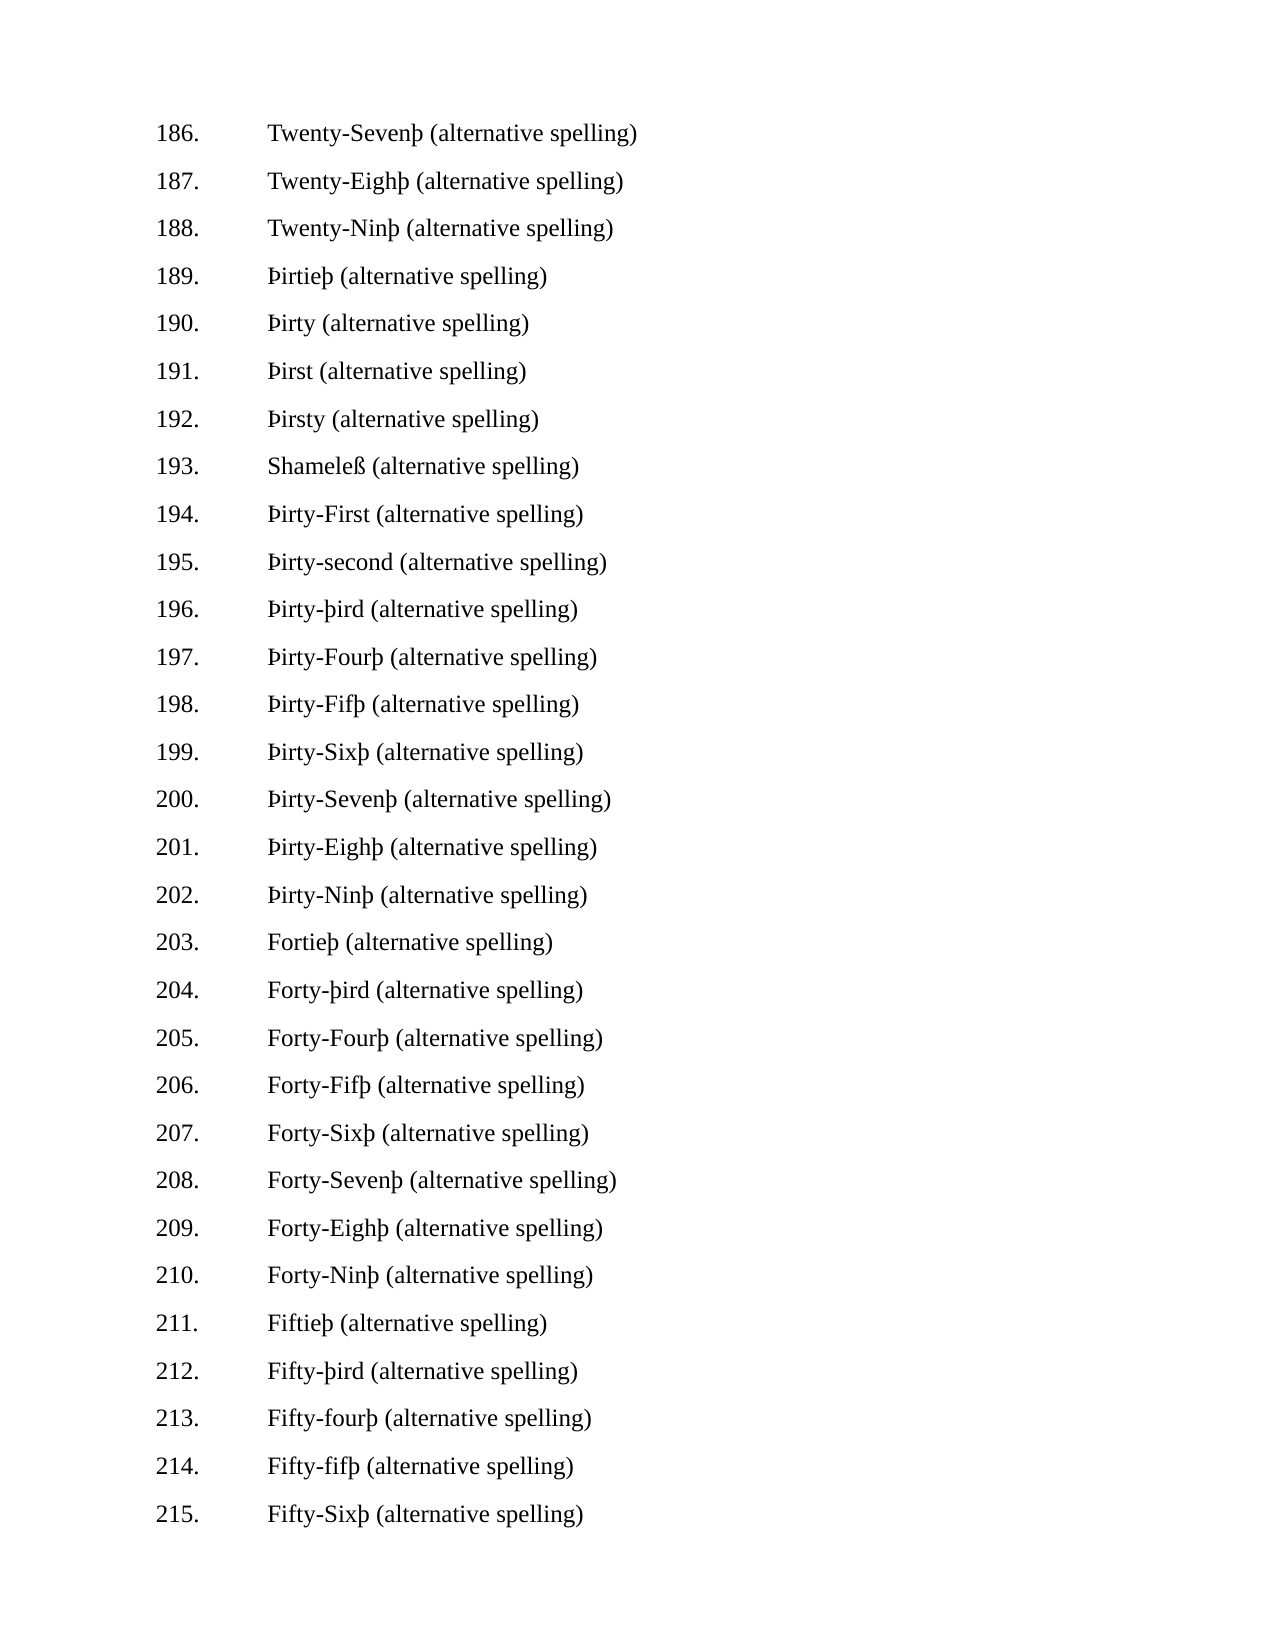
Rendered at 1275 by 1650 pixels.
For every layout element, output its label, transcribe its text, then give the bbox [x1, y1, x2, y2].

list Þirty-Fifþ (alternative spelling) [156, 689, 1157, 718]
list Shameleß (alternative spelling) [156, 451, 1157, 480]
list Fifty-fifþ (alternative spelling) [156, 1451, 1157, 1480]
list Forty-Fifþ (alternative spelling) [156, 1070, 1157, 1099]
list Forty-Sixþ (alternative spelling) [156, 1118, 1157, 1147]
list Þirty-Sevenþ (alternative spelling) [156, 784, 1157, 813]
list Þirsty (alternative spelling) [156, 404, 1157, 432]
list Þirty-Eighþ (alternative spelling) [156, 832, 1157, 861]
list Þirty-Ninþ (alternative spelling) [156, 880, 1157, 908]
list Fifty-þird (alternative spelling) [156, 1356, 1157, 1384]
list Fortieþ (alternative spelling) [156, 927, 1157, 956]
list Forty-Eighþ (alternative spelling) [156, 1213, 1157, 1242]
list Forty-Fourþ (alternative spelling) [156, 1023, 1157, 1051]
list Þirty-second (alternative spelling) [156, 547, 1157, 575]
list Fiftieþ (alternative spelling) [156, 1308, 1157, 1337]
list Þirty-Sixþ (alternative spelling) [156, 737, 1157, 766]
list Þirty (alternative spelling) [156, 308, 1157, 337]
list Twenty-Eighþ (alternative spelling) [156, 166, 1157, 194]
list Fifty-Sixþ (alternative spelling) [156, 1499, 1157, 1527]
list Forty-þird (alternative spelling) [156, 975, 1157, 1004]
list Fifty-fourþ (alternative spelling) [156, 1403, 1157, 1432]
list Forty-Ninþ (alternative spelling) [156, 1261, 1157, 1289]
list Þirst (alternative spelling) [156, 356, 1157, 385]
list Forty-Sevenþ (alternative spelling) [156, 1165, 1157, 1194]
list Twenty-Ninþ (alternative spelling) [156, 213, 1157, 242]
list Þirty-Fourþ (alternative spelling) [156, 642, 1157, 671]
list Þirty-þird (alternative spelling) [156, 594, 1157, 623]
list Þirtieþ (alternative spelling) [156, 261, 1157, 290]
list Twenty-Sevenþ (alternative spelling) [156, 118, 1157, 147]
list Þirty-First (alternative spelling) [156, 499, 1157, 528]
